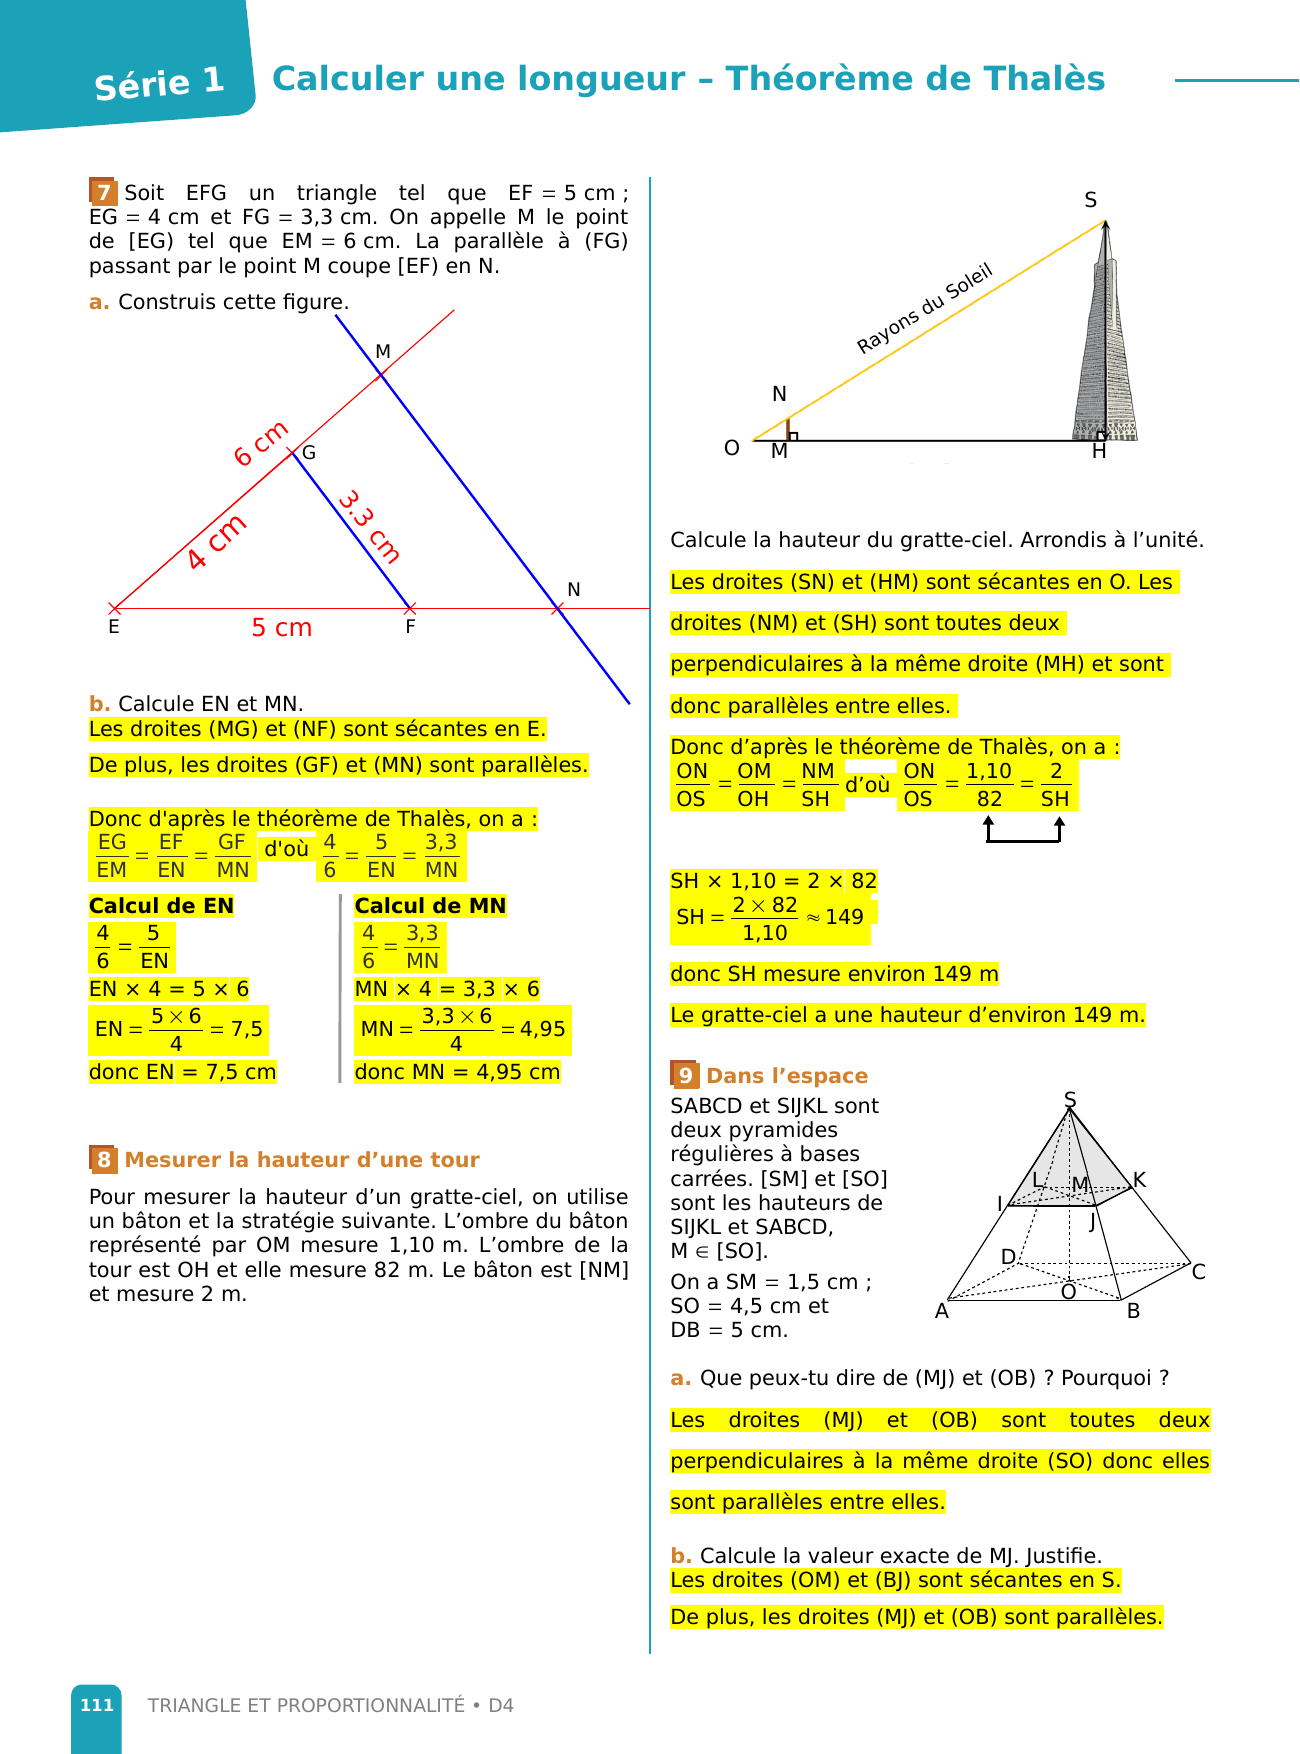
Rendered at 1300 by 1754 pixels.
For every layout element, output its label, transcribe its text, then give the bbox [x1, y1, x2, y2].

text SH × 1,10 = 2 × 82 [670, 852, 1211, 893]
list De plus, les droites (MJ) et (OB) sont parallèles. [1164, 1605, 1211, 1629]
subtitle Dans l’espace [696, 1060, 1211, 1088]
text donc MN = 4,95 cm [342, 1060, 629, 1084]
text EN × 4 = 5 × 6 MN × 4 = 3,3 × 6 [540, 977, 629, 1001]
text Calcul de MN [342, 894, 629, 918]
list Les droites (MJ) et (OB) sont toutes deux perpendiculaires à la même droite (SO) donc elles sont parallèles entre elles. [670, 1391, 1211, 1408]
subtitle Soit EFG un triangle tel que EF = 5 cm ; EG = 4 cm et FG = 3,3 cm. On appelle M le point de [EG) tel que EM = 6 cm. La parallèle à (FG) passant par le point M coupe [EF) en N. [88, 177, 629, 278]
text SABCD et SIJKL sont deux pyramides régulières à bases carrées. [SM] et [SO] sont les hauteurs de SIJKL et SABCD, M ∈ [SO]. [972, 1207, 1110, 1264]
list Les droites (OM) et (BJ) sont sécantes en S. [1122, 1568, 1211, 1593]
text Calcul de EN [88, 894, 338, 918]
text SABCD et SIJKL sont deux pyramides régulières à bases carrées. [SM] et [SO] sont les hauteurs de SIJKL et SABCD, M ∈ [SO]. [1098, 1189, 1189, 1264]
list Les droites (MJ) et (OB) sont toutes deux perpendiculaires à la même droite (SO) donc elles sont parallèles entre elles. [670, 1473, 1211, 1514]
text EN × 4 = 5 × 6 MN × 4 = 3,3 × 6 [249, 977, 338, 1001]
subtitle Mesurer la hauteur d’une tour [114, 1145, 629, 1173]
text SABCD et SIJKL sont deux pyramides régulières à bases carrées. [SM] et [SO] sont les hauteurs de SIJKL et SABCD, M ∈ [SO]. [670, 1094, 1073, 1264]
text On a SM = 1,5 cm ; SO = 4,5 cm et DB = 5 cm. [670, 1270, 1211, 1343]
text SABCD et SIJKL sont deux pyramides régulières à bases carrées. [SM] et [SO] sont les hauteurs de SIJKL et SABCD, M ∈ [SO]. [1066, 1094, 1211, 1264]
list Calcule EN et MN. [88, 692, 629, 717]
text Calcule la hauteur du gratte-ciel. Arrondis à l’unité. [670, 528, 1211, 553]
text Donc d'après le théorème de Thalès, on a : d'où [88, 789, 629, 882]
text Les droites (MG) et (NF) sont sécantes en E. [547, 717, 629, 741]
text Pour mesurer la hauteur d’un gratte-ciel, on utilise un bâton et la stratégie suivante. L’ombre du bâton représenté par OM mesure 1,10 m. L’ombre de la tour est OH et elle mesure 82 m. Le bâton est [NM] et mesure 2 m. [88, 1185, 629, 1306]
list Construis cette figure. [88, 290, 629, 314]
text Les droites (SN) et (HM) sont sécantes en O. Les droites (NM) et (SH) sont toutes deux perpendiculaires à la même droite (MH) et sont donc parallèles entre elles. Donc d’après le théorème de Thalès, on a : d’où [670, 553, 1211, 811]
list Que peux-tu dire de (MJ) et (OB) ? Pourquoi ? [670, 1366, 1211, 1391]
list Calcule la valeur exacte de MJ. Justifie. [670, 1544, 1211, 1568]
text Le gratte-ciel a une hauteur d’environ 149 m. [670, 986, 1211, 1027]
text donc SH mesure environ 149 m [670, 893, 1211, 986]
picture [730, 201, 1144, 469]
text donc EN = 7,5 cm [88, 1060, 338, 1084]
list Les droites (MJ) et (OB) sont toutes deux perpendiculaires à la même droite (SO) donc elles sont parallèles entre elles. [670, 1432, 1211, 1449]
picture [730, 441, 736, 454]
